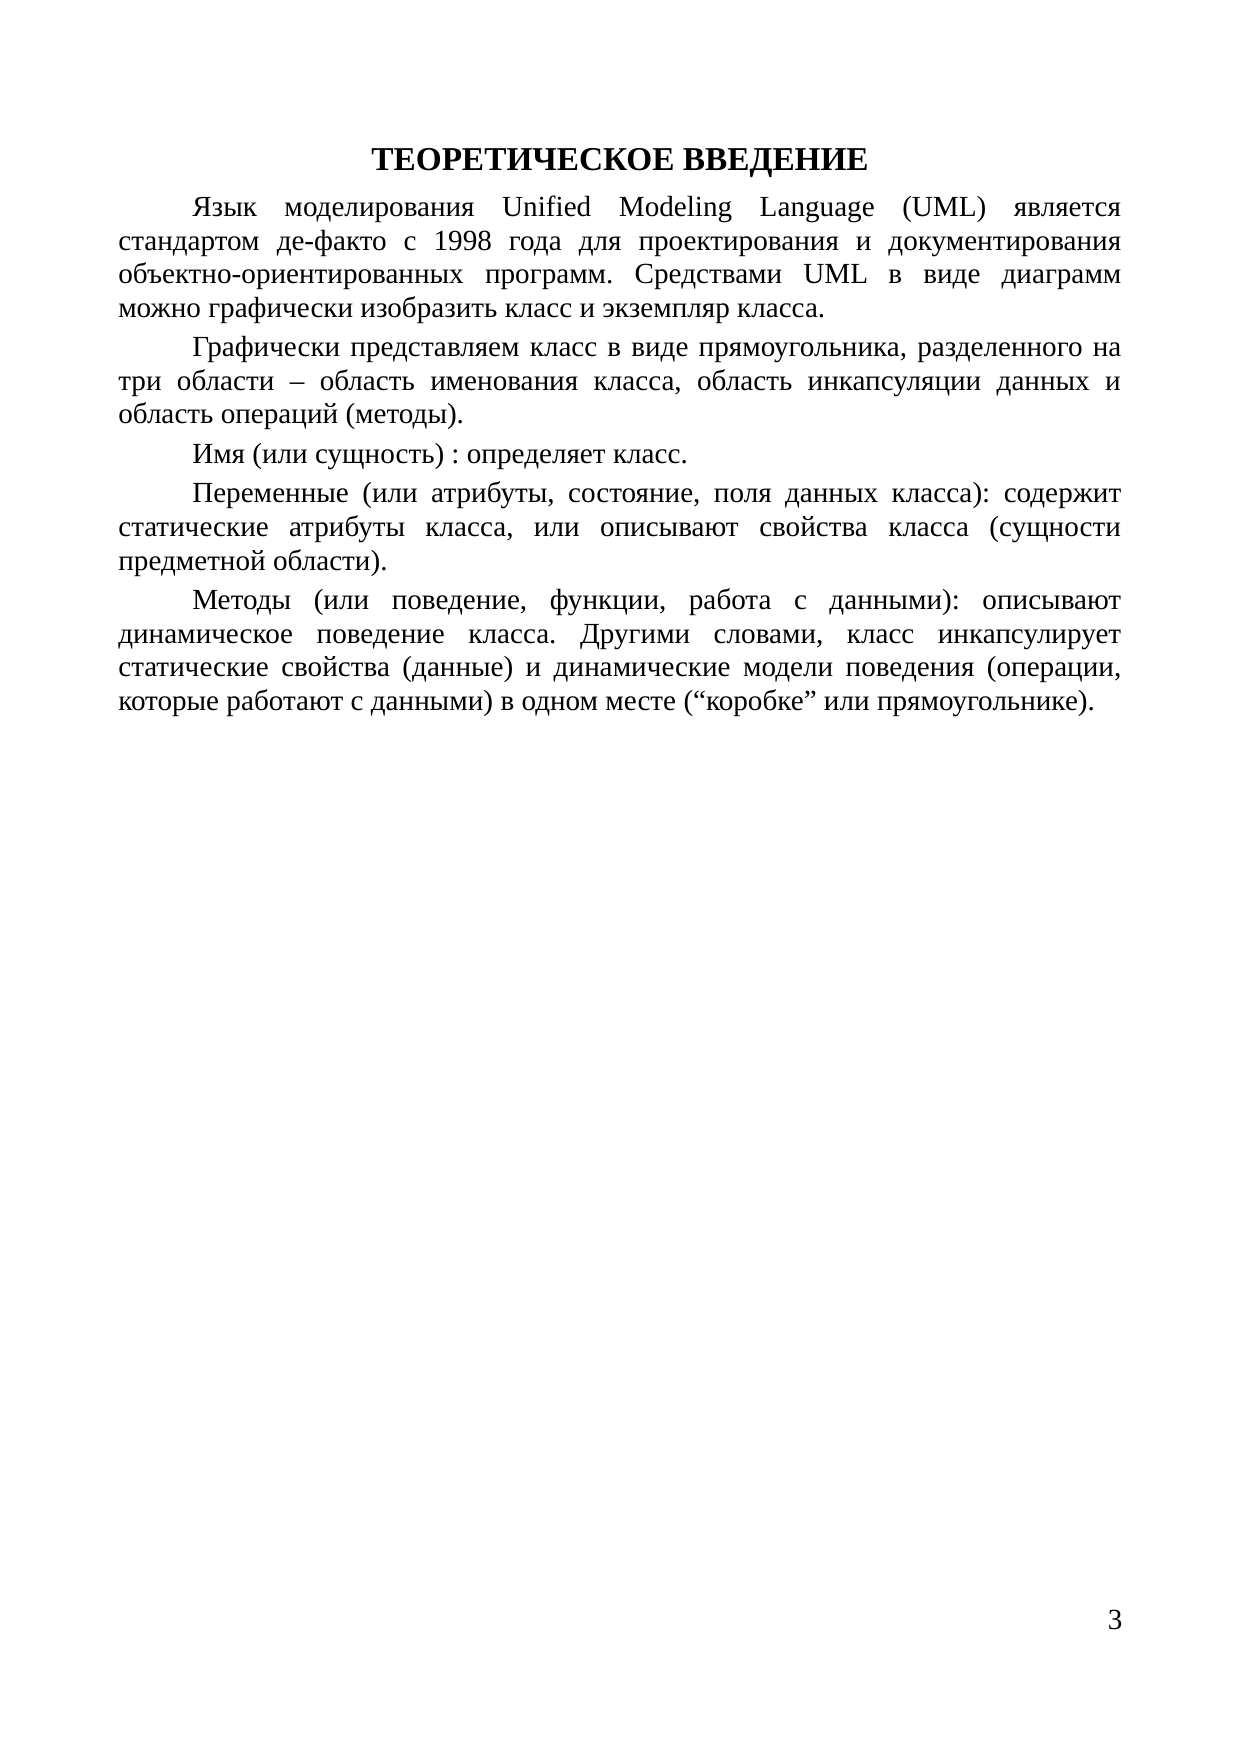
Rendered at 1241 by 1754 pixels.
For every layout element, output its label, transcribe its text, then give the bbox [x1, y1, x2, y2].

text Язык моделирования Unified Modeling Language (UML) является стандартом де-факто с 1998 года для проектирования и документирования объектно-ориентированных программ. Средствами UML в виде диаграмм можно графически изобразить класс и экземпляр класса. [118, 189, 1122, 324]
text Имя (или сущность) : определяет класс. [118, 436, 1122, 470]
subtitle ТЕОРЕТИЧЕСКОЕ ВВЕДЕНИЕ [118, 139, 1122, 177]
text Графически представляем класс в виде прямоугольника, разделенного на три области – область именования класса, область инкапсуляции данных и область операций (методы). [118, 329, 1122, 430]
text Переменные (или атрибуты, состояние, поля данных класса): содержит статические атрибуты класса, или описывают свойства класса (сущности предметной области). [118, 476, 1122, 576]
text Методы (или поведение, функции, работа с данными): описывают динамическое поведение класса. Другими словами, класс инкапсулирует статические свойства (данные) и динамические модели поведения (операции, которые работают с данными) в одном месте (“коробке” или прямоугольнике). [118, 582, 1122, 716]
